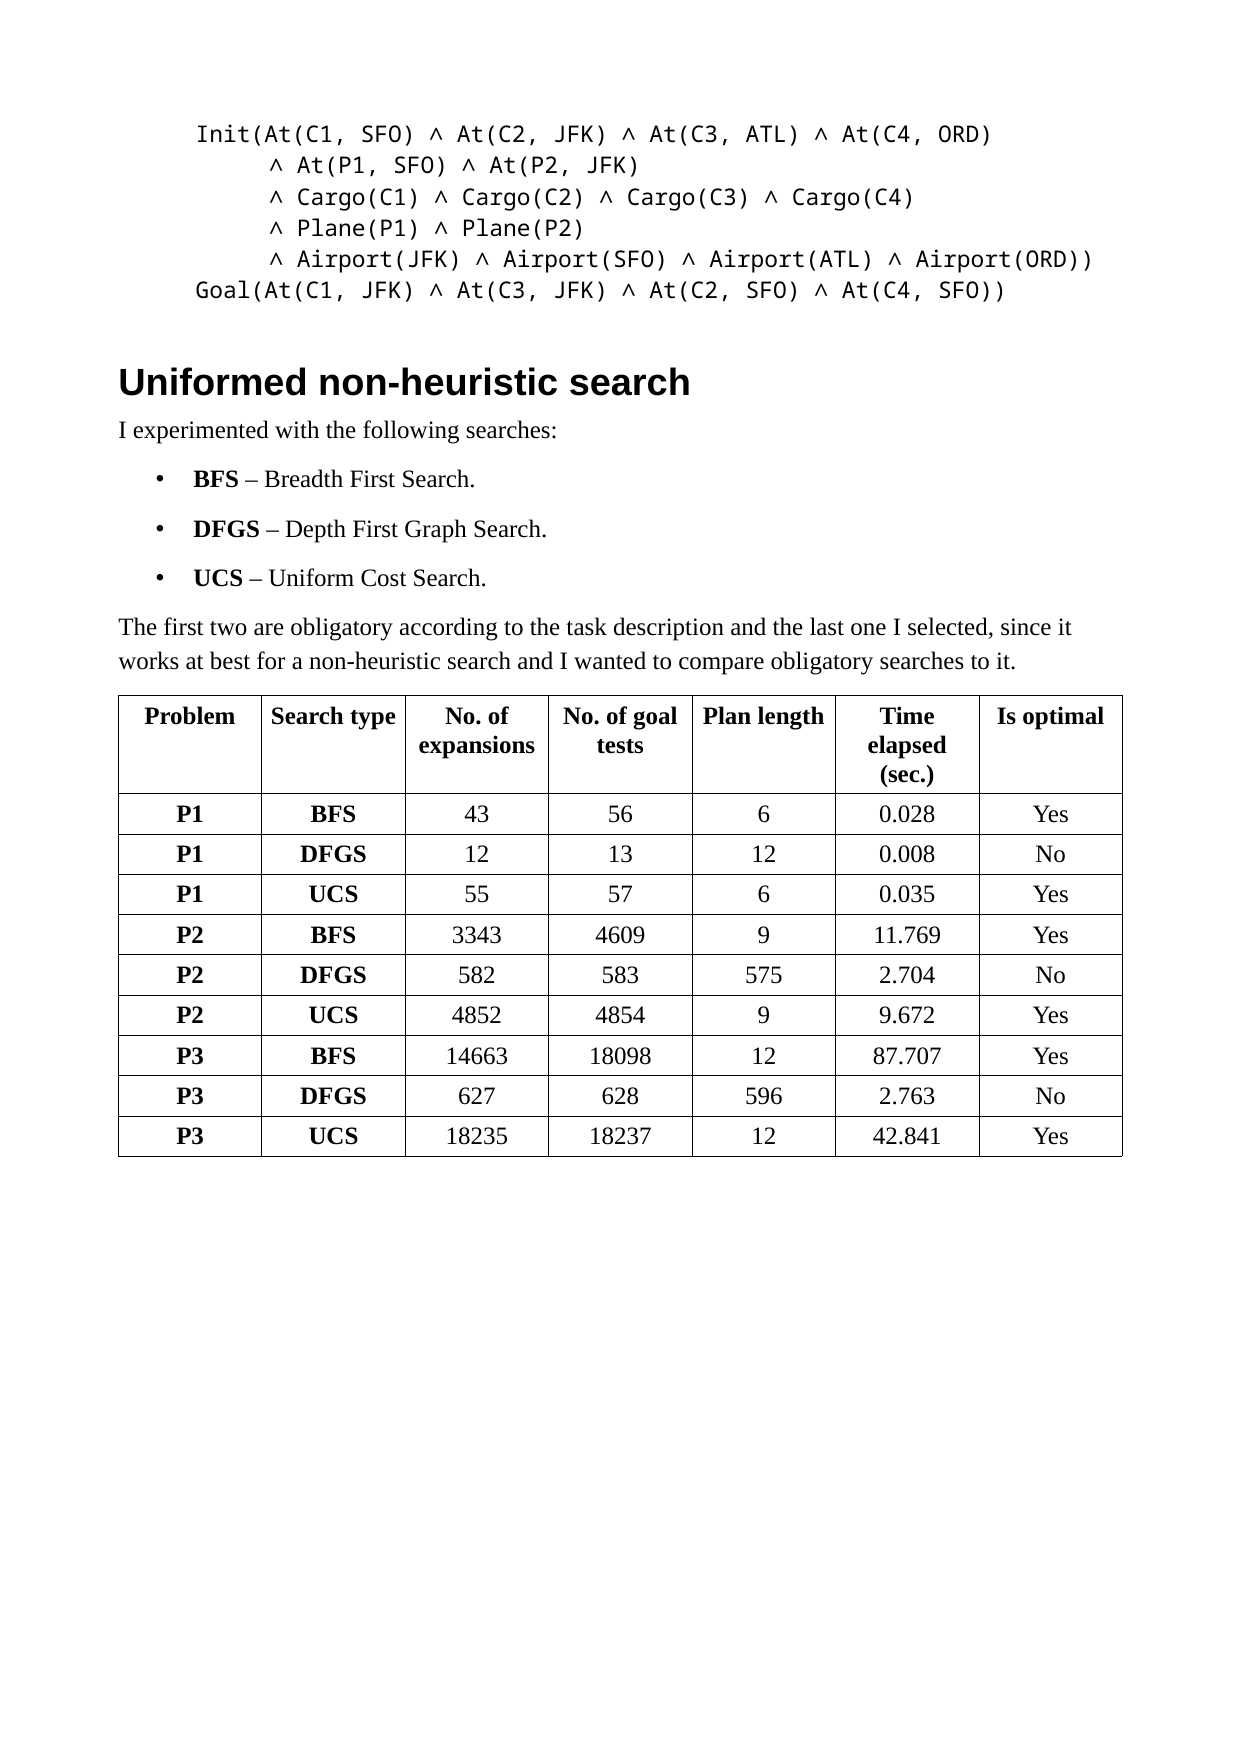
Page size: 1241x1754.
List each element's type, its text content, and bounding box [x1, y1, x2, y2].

text The first two are obligatory according to the task description and the last one I selected, since it works at best for a non-heuristic search and I wanted to compare obligatory searches to it. [118, 612, 1122, 675]
table_cell 18237 [549, 1117, 692, 1156]
table_cell P1 [119, 835, 261, 874]
table_cell Yes [980, 1117, 1122, 1156]
table_cell 2.704 [836, 955, 979, 995]
table_cell UCS [262, 1117, 405, 1156]
table_cell P3 [119, 1076, 261, 1116]
table_cell 628 [549, 1076, 692, 1116]
table_cell 3343 [406, 915, 548, 954]
table_cell 12 [693, 1117, 835, 1156]
table_cell 583 [549, 955, 692, 995]
table_cell 582 [406, 955, 548, 995]
table_cell 18098 [549, 1036, 692, 1075]
subtitle Uniformed non-heuristic search [118, 359, 1122, 403]
table_cell 2.763 [836, 1076, 979, 1116]
table_header Init(At(C1, SFO) ∧ At(C2, JFK) ∧ At(C3, ATL) ∧ At(C4, ORD) ∧ At(P1, SFO) ∧ At(P2, JFK) ∧ Cargo(C1) ∧ Cargo(C2) ∧ Cargo(C3) ∧ Cargo(C4) ∧ Plane(P1) ∧ Plane(P2) ∧ Airport(JFK) ∧ Airport(SFO) ∧ Airport(ATL) ∧ Airport(ORD)) Goal(At(C1, JFK) ∧ At(C3, JFK) ∧ At(C2, SFO) ∧ At(C4, SFO)) [195, 118, 1123, 306]
table_cell No [980, 1076, 1122, 1116]
table_header Problem [119, 696, 261, 793]
table_cell 18235 [406, 1117, 548, 1156]
table_header Time elapsed (sec.) [836, 696, 979, 793]
table_cell P3 [119, 1117, 261, 1156]
table_cell 4609 [549, 915, 692, 954]
table_cell Yes [980, 996, 1122, 1035]
table_cell 0.035 [836, 875, 979, 914]
table_cell UCS [262, 875, 405, 914]
table_cell 87.707 [836, 1036, 979, 1075]
table_cell 12 [693, 835, 835, 874]
table_cell 14663 [406, 1036, 548, 1075]
table_cell P1 [119, 875, 261, 914]
list BFS – Breadth First Search. [156, 464, 1122, 493]
table_cell 12 [406, 835, 548, 874]
table_cell DFGS [262, 955, 405, 995]
table_cell 12 [693, 1036, 835, 1075]
table_cell P2 [119, 996, 261, 1035]
table_cell BFS [262, 915, 405, 954]
table_cell No [980, 955, 1122, 995]
table_cell 0.028 [836, 794, 979, 833]
table_cell DFGS [262, 835, 405, 874]
table_cell 9 [693, 915, 835, 954]
table_cell P3 [119, 1036, 261, 1075]
table_cell BFS [262, 1036, 405, 1075]
table_cell 596 [693, 1076, 835, 1116]
table_cell DFGS [262, 1076, 405, 1116]
table_cell 56 [549, 794, 692, 833]
table_cell 4852 [406, 996, 548, 1035]
list UCS – Uniform Cost Search. [156, 563, 1122, 591]
list DFGS – Depth First Graph Search. [156, 514, 1122, 542]
table_cell Yes [980, 794, 1122, 833]
table_cell 0.008 [836, 835, 979, 874]
table_cell UCS [262, 996, 405, 1035]
table_cell P1 [119, 794, 261, 833]
table_cell 9.672 [836, 996, 979, 1035]
table_header No. of expansions [406, 696, 548, 793]
table_cell Yes [980, 915, 1122, 954]
table_header Plan length [693, 696, 835, 793]
table_cell 6 [693, 794, 835, 833]
table_header Is optimal [980, 696, 1122, 793]
table_cell 9 [693, 996, 835, 1035]
table_cell 575 [693, 955, 835, 995]
table_header Search type [262, 696, 405, 793]
text I experimented with the following searches: [118, 416, 1122, 444]
table_cell 627 [406, 1076, 548, 1116]
table_cell 11.769 [836, 915, 979, 954]
table_cell No [980, 835, 1122, 874]
table_header No. of goal tests [549, 696, 692, 793]
table_cell BFS [262, 794, 405, 833]
table_cell Yes [980, 1036, 1122, 1075]
table_cell P2 [119, 915, 261, 954]
table_cell 57 [549, 875, 692, 914]
table_cell 55 [406, 875, 548, 914]
table_cell P2 [119, 955, 261, 995]
table_cell Yes [980, 875, 1122, 914]
table_cell 13 [549, 835, 692, 874]
table_cell 42.841 [836, 1117, 979, 1156]
table_cell 4854 [549, 996, 692, 1035]
table_cell 43 [406, 794, 548, 833]
table_cell 6 [693, 875, 835, 914]
